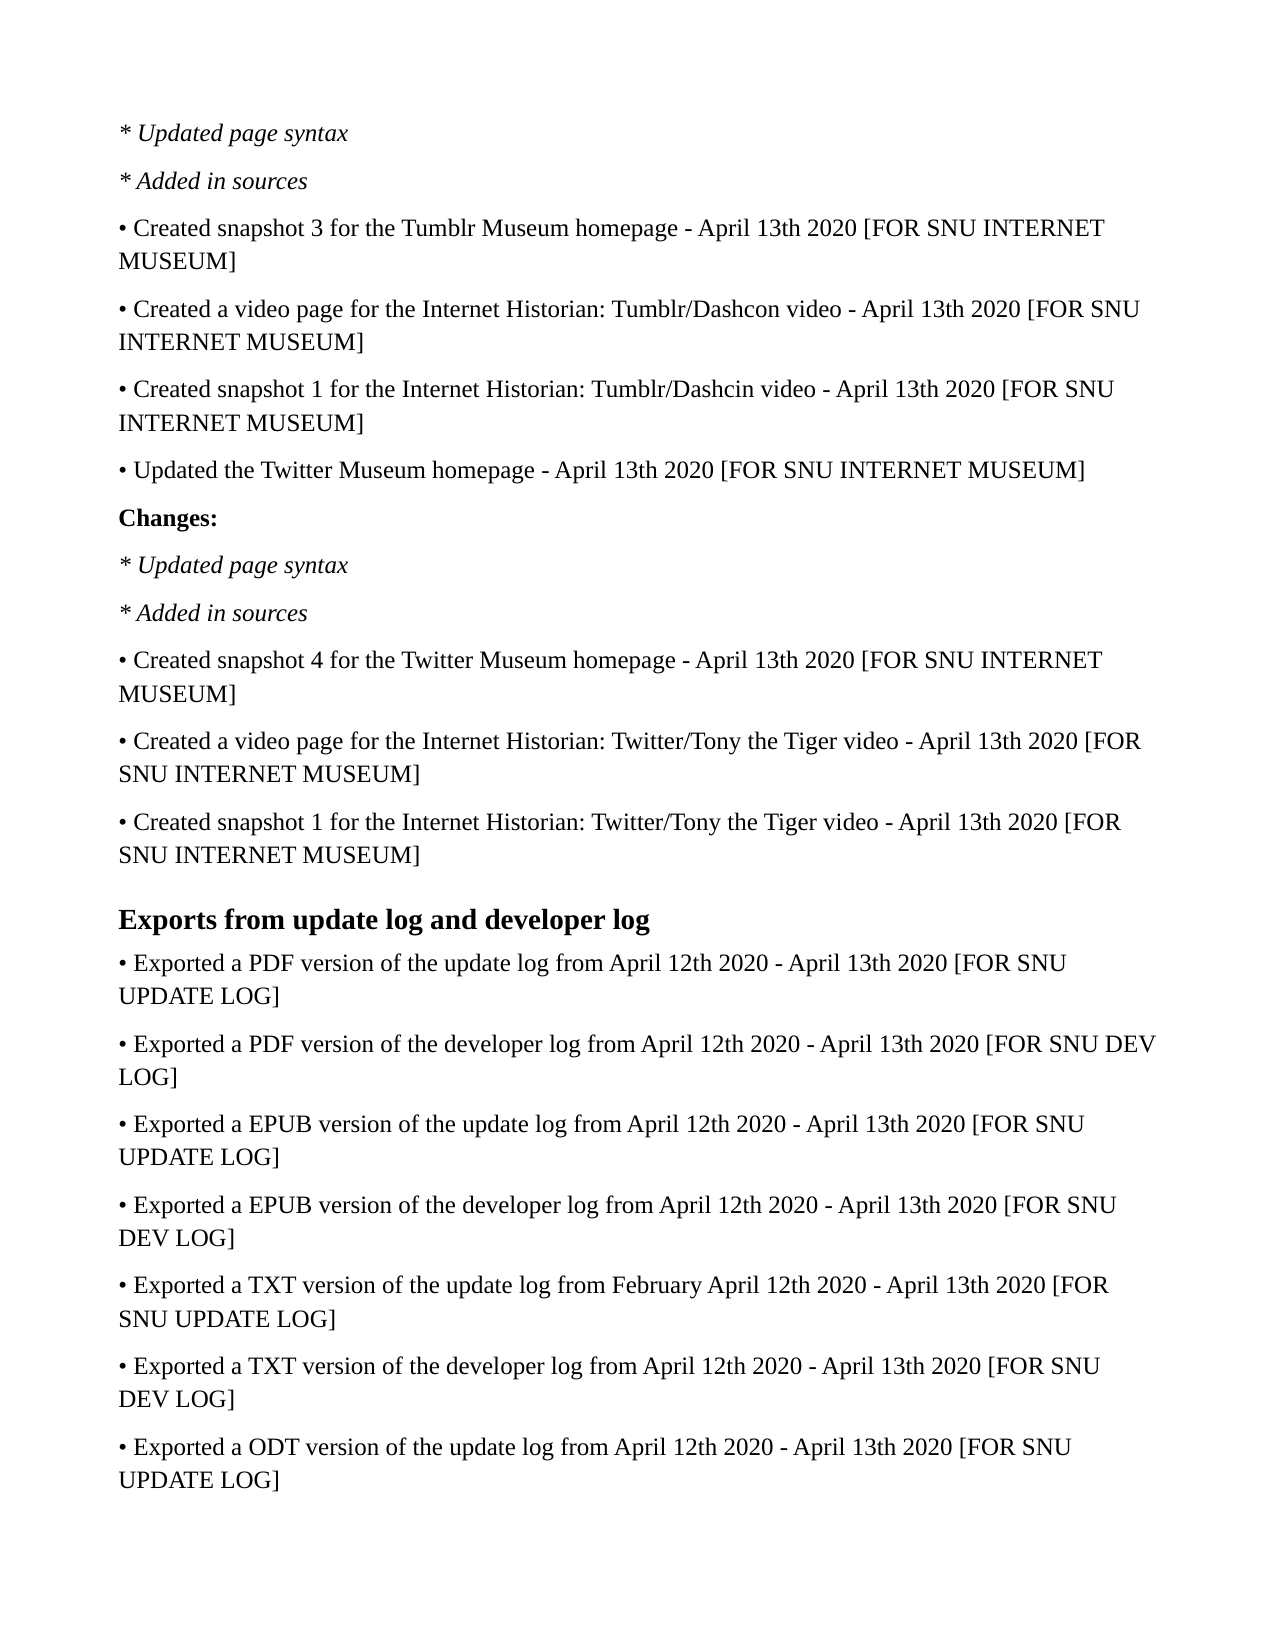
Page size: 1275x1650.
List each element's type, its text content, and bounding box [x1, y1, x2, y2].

text * Updated page syntax [118, 118, 1157, 147]
text • Exported a EPUB version of the developer log from April 12th 2020 - April 13th 2020 [FOR SNU DEV LOG] [118, 1190, 1157, 1252]
text * Added in sources [118, 166, 1157, 194]
text * Updated page syntax [118, 550, 1157, 579]
subtitle Exports from update log and developer log [118, 902, 1157, 936]
text • Exported a TXT version of the update log from February April 12th 2020 - April 13th 2020 [FOR SNU UPDATE LOG] [118, 1271, 1157, 1332]
text • Exported a TXT version of the developer log from April 12th 2020 - April 13th 2020 [FOR SNU DEV LOG] [118, 1351, 1157, 1413]
text Changes: [118, 503, 1157, 532]
text • Exported a PDF version of the update log from April 12th 2020 - April 13th 2020 [FOR SNU UPDATE LOG] [118, 948, 1157, 1010]
text • Created snapshot 1 for the Internet Historian: Twitter/Tony the Tiger video - April 13th 2020 [FOR SNU INTERNET MUSEUM] [118, 807, 1157, 869]
text * Added in sources [118, 598, 1157, 627]
text • Exported a PDF version of the developer log from April 12th 2020 - April 13th 2020 [FOR SNU DEV LOG] [118, 1029, 1157, 1091]
text • Updated the Twitter Museum homepage - April 13th 2020 [FOR SNU INTERNET MUSEUM] [118, 455, 1157, 484]
text • Exported a EPUB version of the update log from April 12th 2020 - April 13th 2020 [FOR SNU UPDATE LOG] [118, 1109, 1157, 1171]
text • Created a video page for the Internet Historian: Tumblr/Dashcon video - April 13th 2020 [FOR SNU INTERNET MUSEUM] [118, 294, 1157, 356]
text • Created snapshot 1 for the Internet Historian: Tumblr/Dashcin video - April 13th 2020 [FOR SNU INTERNET MUSEUM] [118, 374, 1157, 436]
text • Created a video page for the Internet Historian: Twitter/Tony the Tiger video - April 13th 2020 [FOR SNU INTERNET MUSEUM] [118, 726, 1157, 788]
text • Created snapshot 4 for the Twitter Museum homepage - April 13th 2020 [FOR SNU INTERNET MUSEUM] [118, 646, 1157, 707]
text • Created snapshot 3 for the Tumblr Museum homepage - April 13th 2020 [FOR SNU INTERNET MUSEUM] [118, 213, 1157, 275]
text • Exported a ODT version of the update log from April 12th 2020 - April 13th 2020 [FOR SNU UPDATE LOG] [118, 1432, 1157, 1494]
